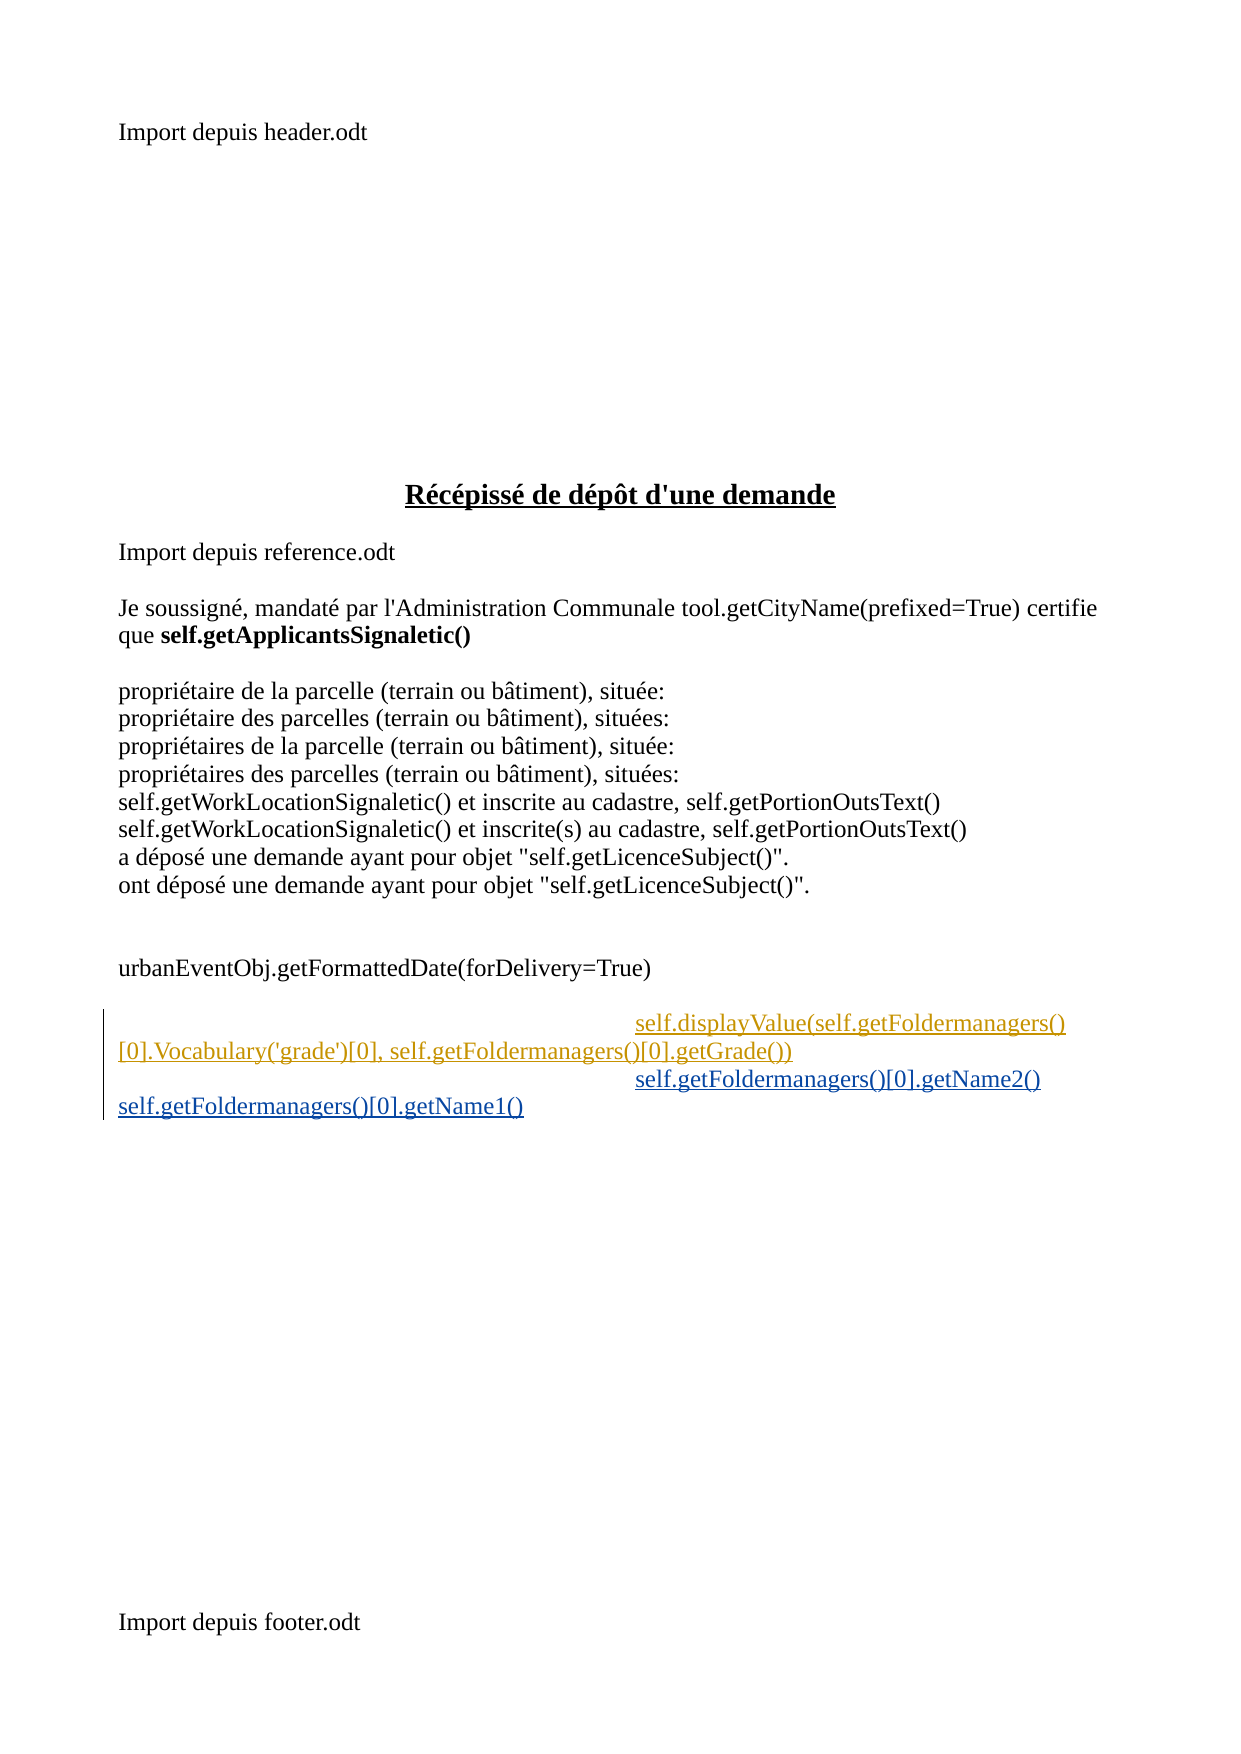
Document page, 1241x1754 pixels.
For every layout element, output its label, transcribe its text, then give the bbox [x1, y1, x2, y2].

text urbanEventObj.getFormattedDate(forDelivery=True) [118, 954, 1122, 982]
text self.getWorkLocationSignaletic() et inscrite au cadastre, self.getPortionOutsText() [118, 788, 1122, 815]
text propriétaires de la parcelle (terrain ou bâtiment), située: [118, 732, 1122, 760]
text self.displayValue(self.getFoldermanagers()[0].Vocabulary('grade')[0], self.getFoldermanagers()[0].getGrade()) [118, 1009, 1122, 1065]
text Import depuis reference.odt [118, 538, 1122, 566]
text propriétaire des parcelles (terrain ou bâtiment), situées: [118, 704, 1122, 732]
text a déposé une demande ayant pour objet "self.getLicenceSubject()". [118, 843, 1122, 871]
text Je soussigné, mandaté par l'Administration Communale tool.getCityName(prefixed=True) certifie que self.getApplicantsSignaletic() [118, 594, 1122, 649]
title Récépissé de dépôt d'une demande [118, 478, 1122, 511]
text ont déposé une demande ayant pour objet "self.getLicenceSubject()". [118, 871, 1122, 898]
text propriétaires des parcelles (terrain ou bâtiment), situées: [118, 760, 1122, 788]
text Import depuis header.odt [118, 118, 539, 146]
text propriétaire de la parcelle (terrain ou bâtiment), située: [118, 677, 1122, 704]
text self.getWorkLocationSignaletic() et inscrite(s) au cadastre, self.getPortionOutsText() [118, 815, 1122, 843]
text self.getFoldermanagers()[0].getName2() self.getFoldermanagers()[0].getName1() [118, 1065, 1122, 1120]
